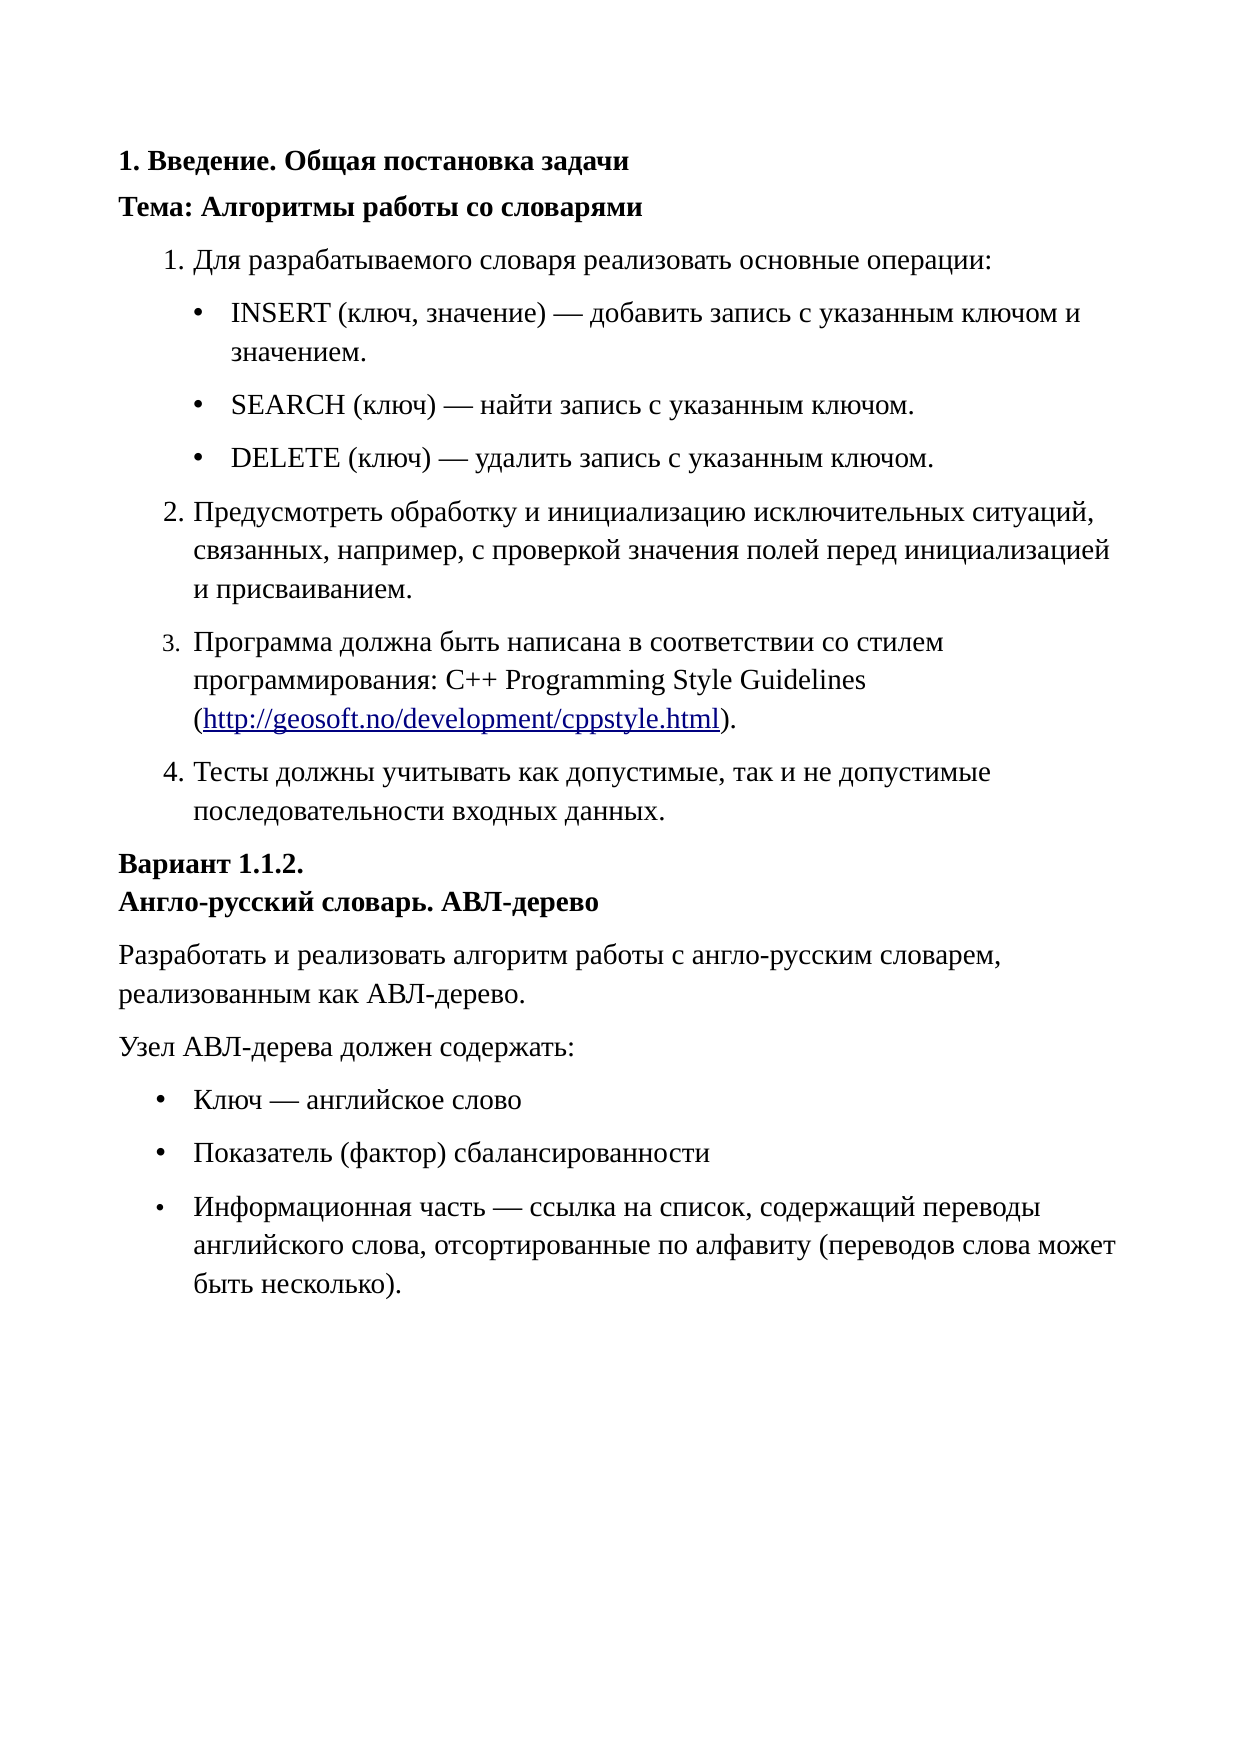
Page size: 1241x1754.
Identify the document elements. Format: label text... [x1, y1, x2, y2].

list Показатель (фактор) сбалансированности [156, 1135, 1122, 1169]
list Для разрабатываемого словаря реализовать основные операции: [156, 242, 1122, 276]
list Информационная часть — ссылка на список, содержащий переводы английского слова, отсортированные по алфавиту (переводов слова может быть несколько). [156, 1189, 1122, 1299]
text Узел АВЛ-дерева должен содержать: [118, 1029, 1122, 1063]
subtitle 1. Введение. Общая постановка задачи [118, 143, 1122, 177]
list DELETE (ключ) — удалить запись с указанным ключом. [193, 440, 1122, 474]
list Программа должна быть написана в соответствии со стилем программирования: C++ Programming Style Guidelines (http://geosoft.no/development/cppstyle.html). [156, 624, 1122, 734]
text Вариант 1.1.2. Англо-русский словарь. АВЛ-дерево [118, 846, 1122, 918]
list Предусмотреть обработку и инициализацию исключительных ситуаций, связанных, например, с проверкой значения полей перед инициализацией и присваиванием. [156, 494, 1122, 604]
list Тесты должны учитывать как допустимые, так и не допустимые последовательности входных данных. [156, 754, 1122, 826]
list SEARCH (ключ) — найти запись с указанным ключом. [193, 387, 1122, 421]
list INSERT (ключ, значение) — добавить запись с указанным ключом и значением. [193, 295, 1122, 368]
text Разработать и реализовать алгоритм работы с англо-русским словарем, реализованным как АВЛ-дерево. [118, 937, 1122, 1009]
list Ключ — английское слово [156, 1082, 1122, 1116]
text Тема: Алгоритмы работы со словарями [118, 189, 1122, 223]
